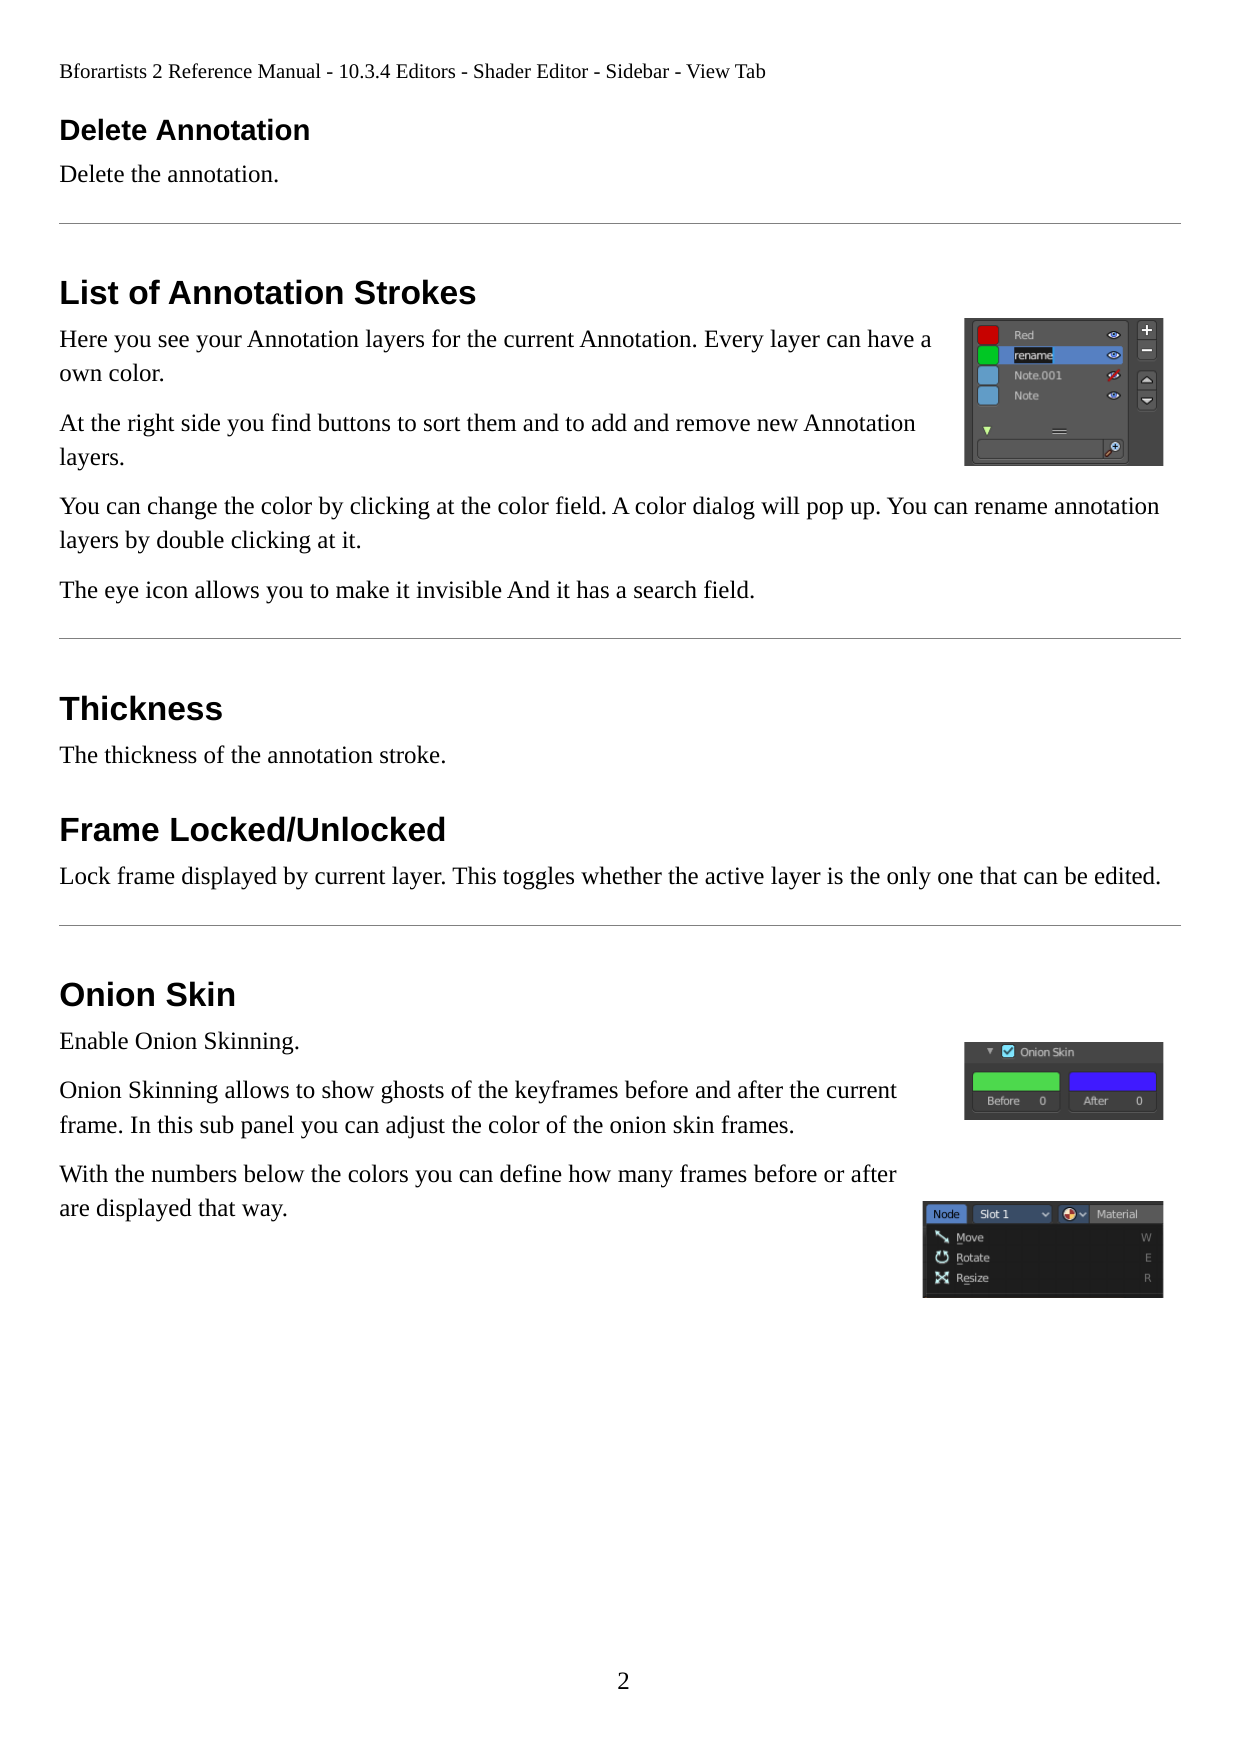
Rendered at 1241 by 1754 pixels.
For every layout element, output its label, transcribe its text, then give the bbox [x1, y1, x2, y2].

text You can change the color by clicking at the color field. A color dialog will pop up. You can rename annotation layers by double clicking at it. [59, 491, 1181, 554]
text The thickness of the annotation stroke. [59, 740, 1181, 769]
subtitle Frame Locked/Unlocked [59, 810, 1181, 848]
text Here you see your Annotation layers for the current Annotation. Every layer can have a own color. [59, 324, 964, 387]
text The eye icon allows you to make it invisible And it has a search field. [59, 575, 1181, 603]
text Onion Skinning allows to show ghosts of the keyframes before and after the current frame. In this sub panel you can adjust the color of the onion skin frames. [59, 1075, 1181, 1138]
subtitle Delete Annotation [59, 113, 1181, 146]
subtitle List of Annotation Strokes [59, 273, 1181, 312]
text Lock frame displayed by current layer. This toggles whether the active layer is the only one that can be edited. [59, 861, 1181, 890]
picture [964, 1042, 1164, 1120]
text With the numbers below the colors you can define how many frames before or after are displayed that way. [59, 1159, 1181, 1222]
subtitle Onion Skin [59, 975, 1181, 1014]
text At the right side you find buttons to sort them and to add and remove new Annotation layers. [59, 408, 1181, 471]
text Delete the annotation. [59, 159, 1181, 188]
picture [922, 1201, 1164, 1298]
picture [964, 318, 1164, 466]
text Enable Onion Skinning. [59, 1026, 1181, 1055]
subtitle Thickness [59, 689, 1181, 727]
